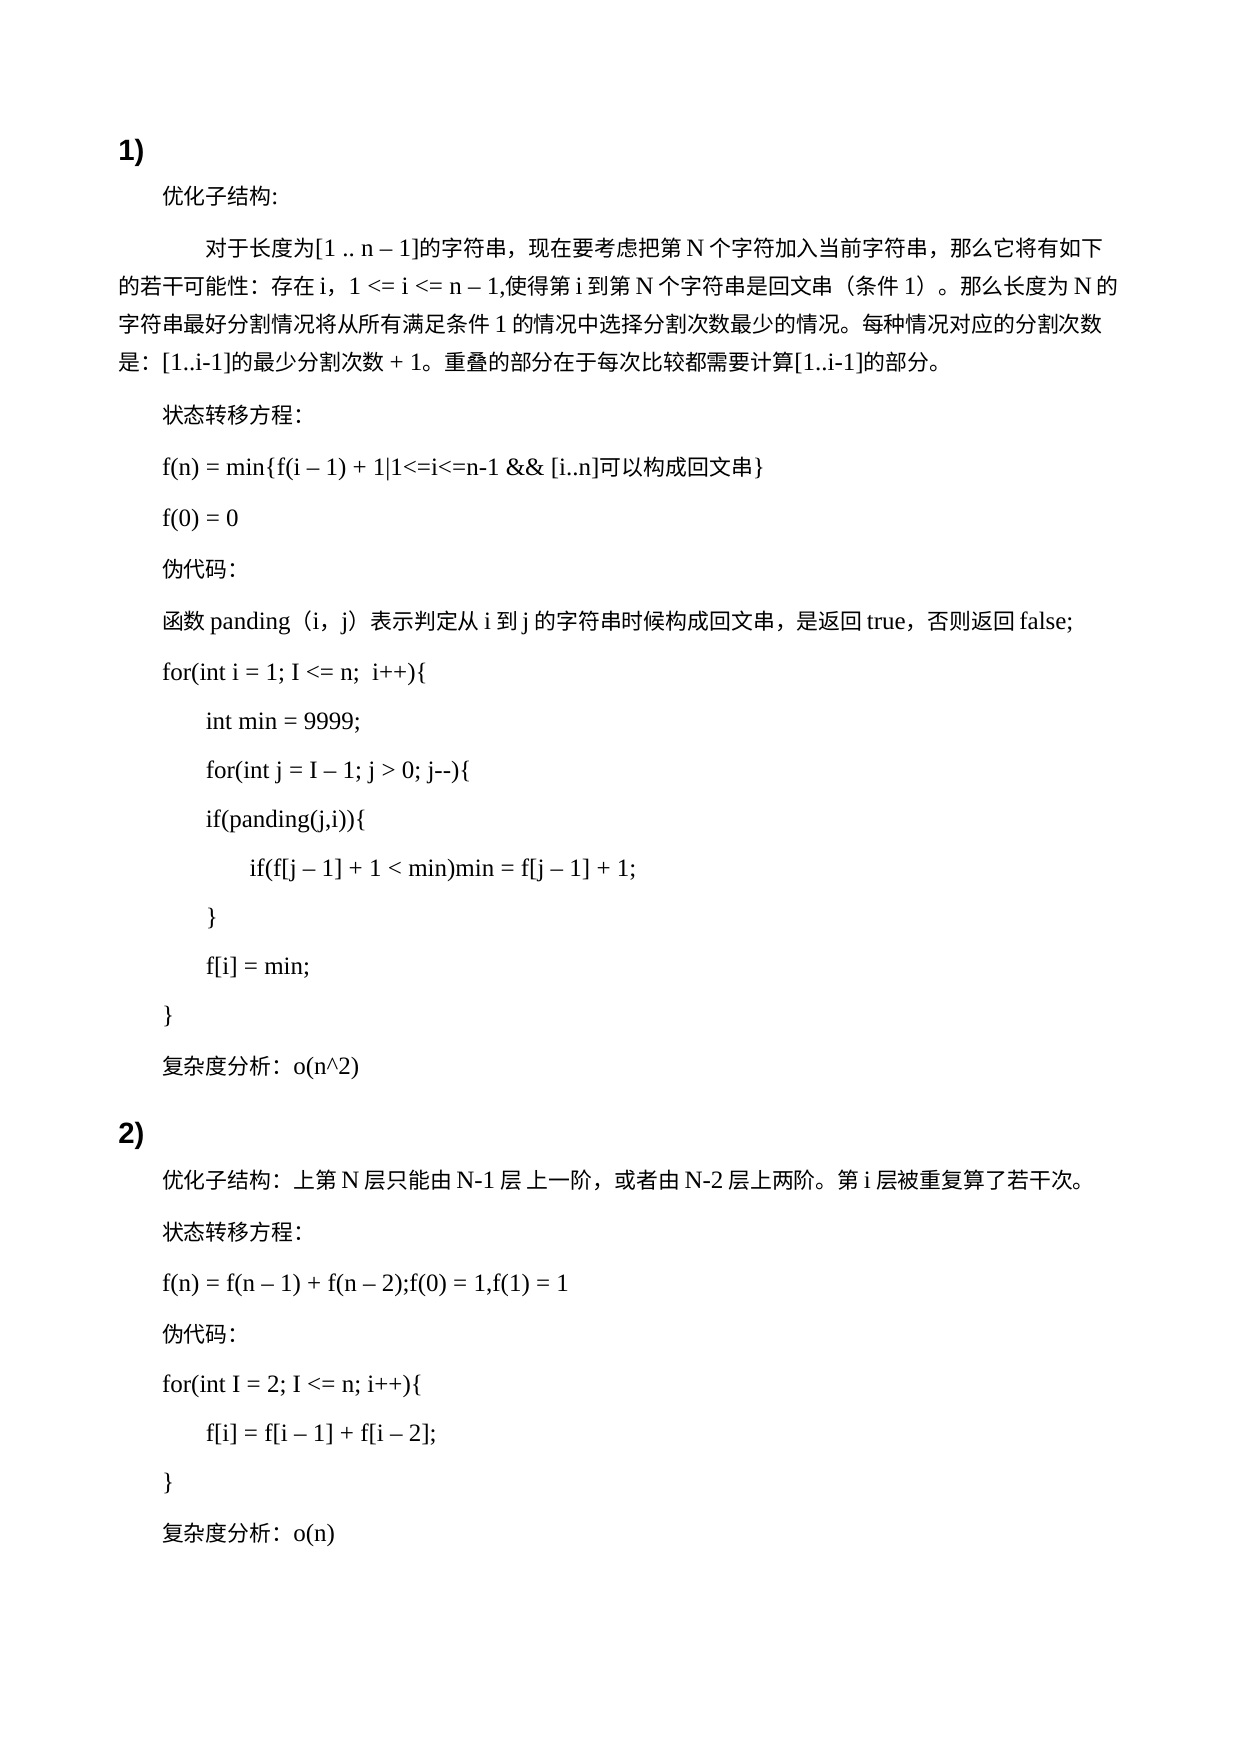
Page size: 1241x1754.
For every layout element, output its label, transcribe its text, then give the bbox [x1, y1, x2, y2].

text for(int I = 2; I <= n; i++){ [118, 1369, 1122, 1398]
text 优化子结构：上第N层只能由N-1层 上一阶，或者由N-2层上两阶。第i层被重复算了若干次。 [118, 1163, 1122, 1194]
text for(int j = I – 1; j > 0; j--){ [118, 755, 1122, 784]
text if(f[j – 1] + 1 < min)min = f[j – 1] + 1; [118, 853, 1122, 882]
subtitle 2) [118, 1116, 1122, 1150]
text 复杂度分析：o(n) [118, 1516, 1122, 1548]
text 伪代码： [118, 1317, 1122, 1348]
subtitle 1) [118, 133, 1122, 166]
text } [118, 1000, 1122, 1029]
text 复杂度分析：o(n^2) [118, 1049, 1122, 1081]
text 伪代码： [118, 552, 1122, 583]
text f(n) = min{f(i – 1) + 1|1<=i<=n-1 && [i..n]可以构成回文串} [118, 450, 1122, 482]
text if(panding(j,i)){ [118, 804, 1122, 833]
text f[i] = min; [118, 951, 1122, 980]
text 状态转移方程： [118, 1215, 1122, 1247]
text 函数panding（i，j）表示判定从i到j的字符串时候构成回文串，是返回true，否则返回false; [118, 604, 1122, 636]
text f(n) = f(n – 1) + f(n – 2);f(0) = 1,f(1) = 1 [118, 1268, 1122, 1296]
text f(0) = 0 [118, 503, 1122, 531]
text for(int i = 1; I <= n; i++){ [118, 657, 1122, 686]
text int min = 9999; [118, 706, 1122, 734]
text 优化子结构: [118, 179, 1122, 211]
text } [118, 902, 1122, 931]
text f[i] = f[i – 1] + f[i – 2]; [118, 1418, 1122, 1447]
text 状态转移方程： [118, 398, 1122, 429]
text 对于长度为[1 .. n – 1]的字符串，现在要考虑把第N个字符加入当前字符串，那么它将有如下的若干可能性：存在i，1 <= i <= n – 1,使得第i到第N个字符串是回文串（条件1）。那么长度为N的字符串最好分割情况将从所有满足条件1的情况中选择分割次数最少的情况。每种情况对应的分割次数是：[1..i-1]的最少分割次数 + 1。重叠的部分在于每次比较都需要计算[1..i-1]的部分。 [118, 231, 1122, 377]
text } [118, 1467, 1122, 1496]
